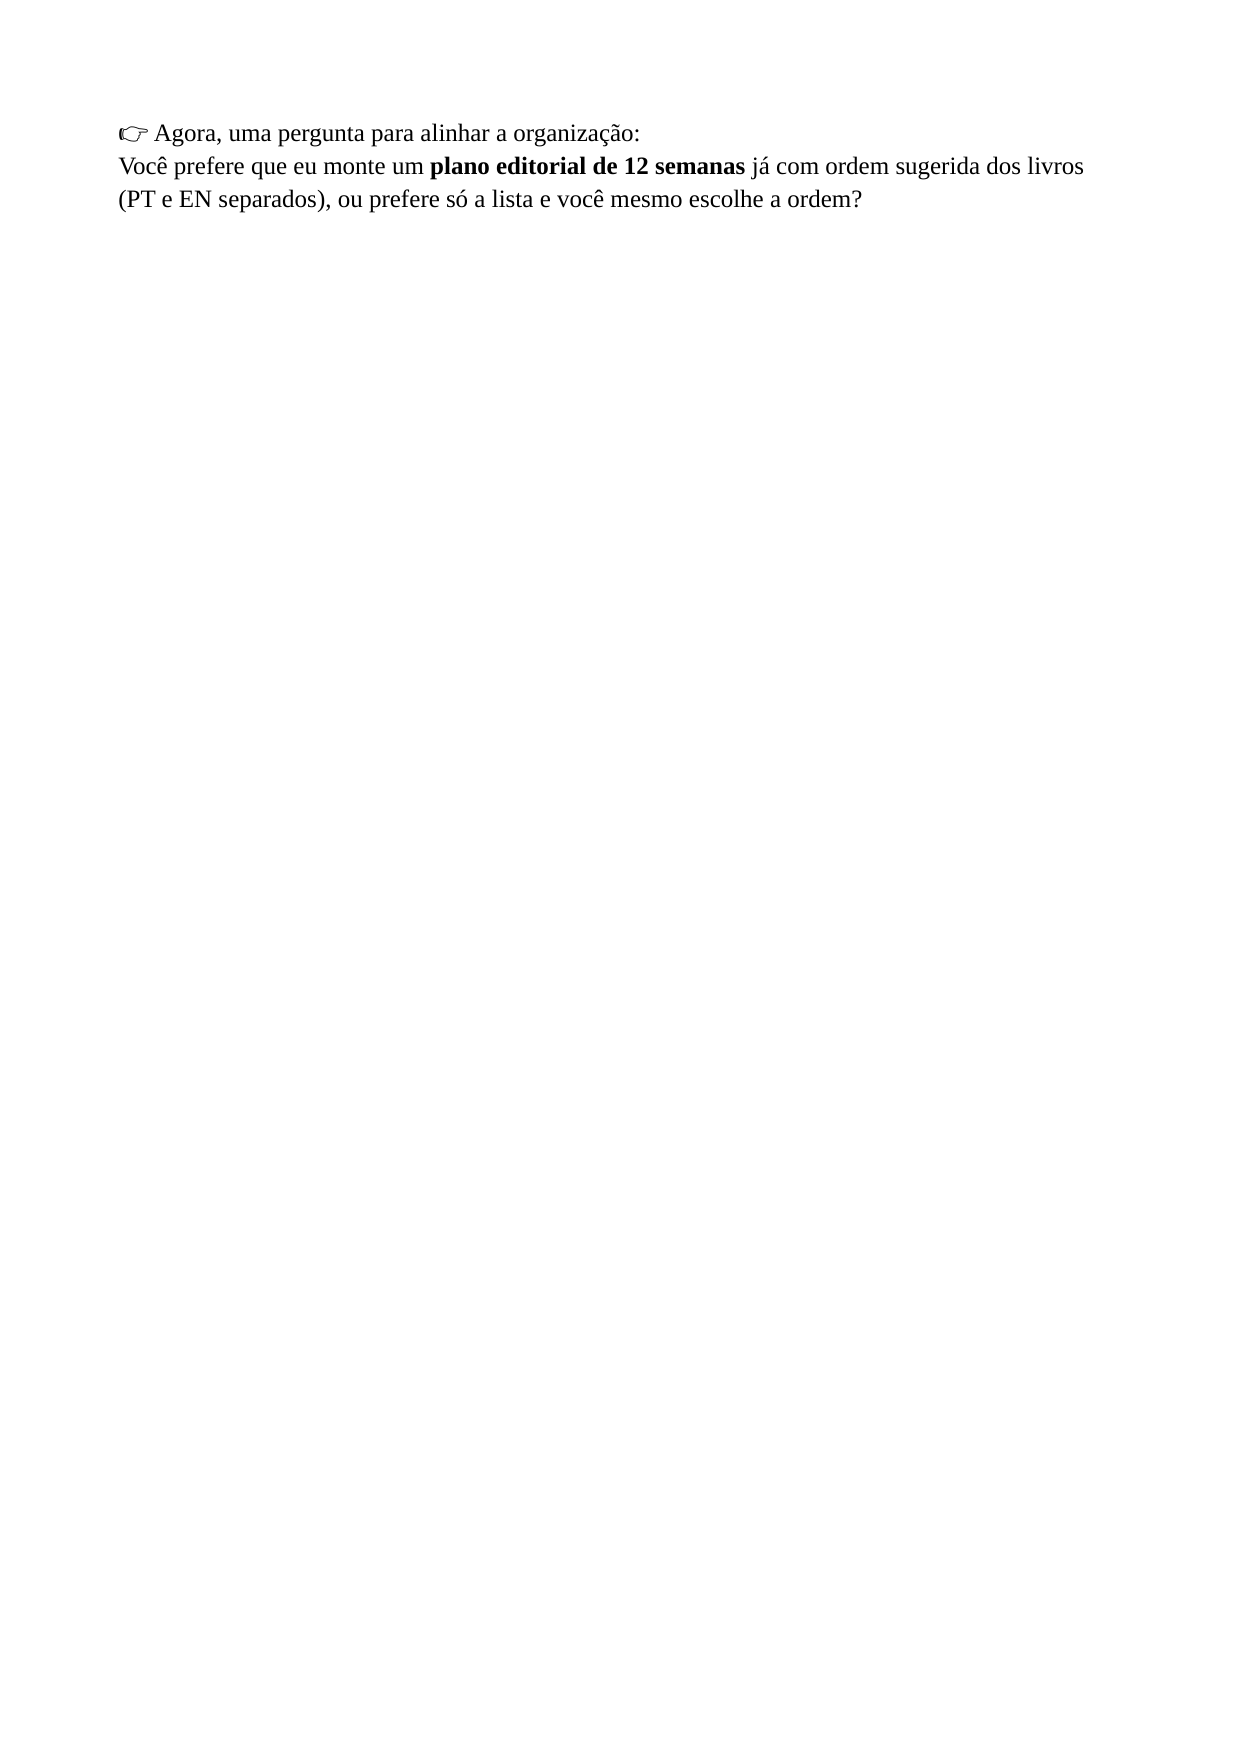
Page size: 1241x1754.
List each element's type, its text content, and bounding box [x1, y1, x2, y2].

text 👉 Agora, uma pergunta para alinhar a organização: Você prefere que eu monte um plano editorial de 12 semanas já com ordem sugerida dos livros (PT e EN separados), ou prefere só a lista e você mesmo escolhe a ordem? [118, 118, 1122, 213]
